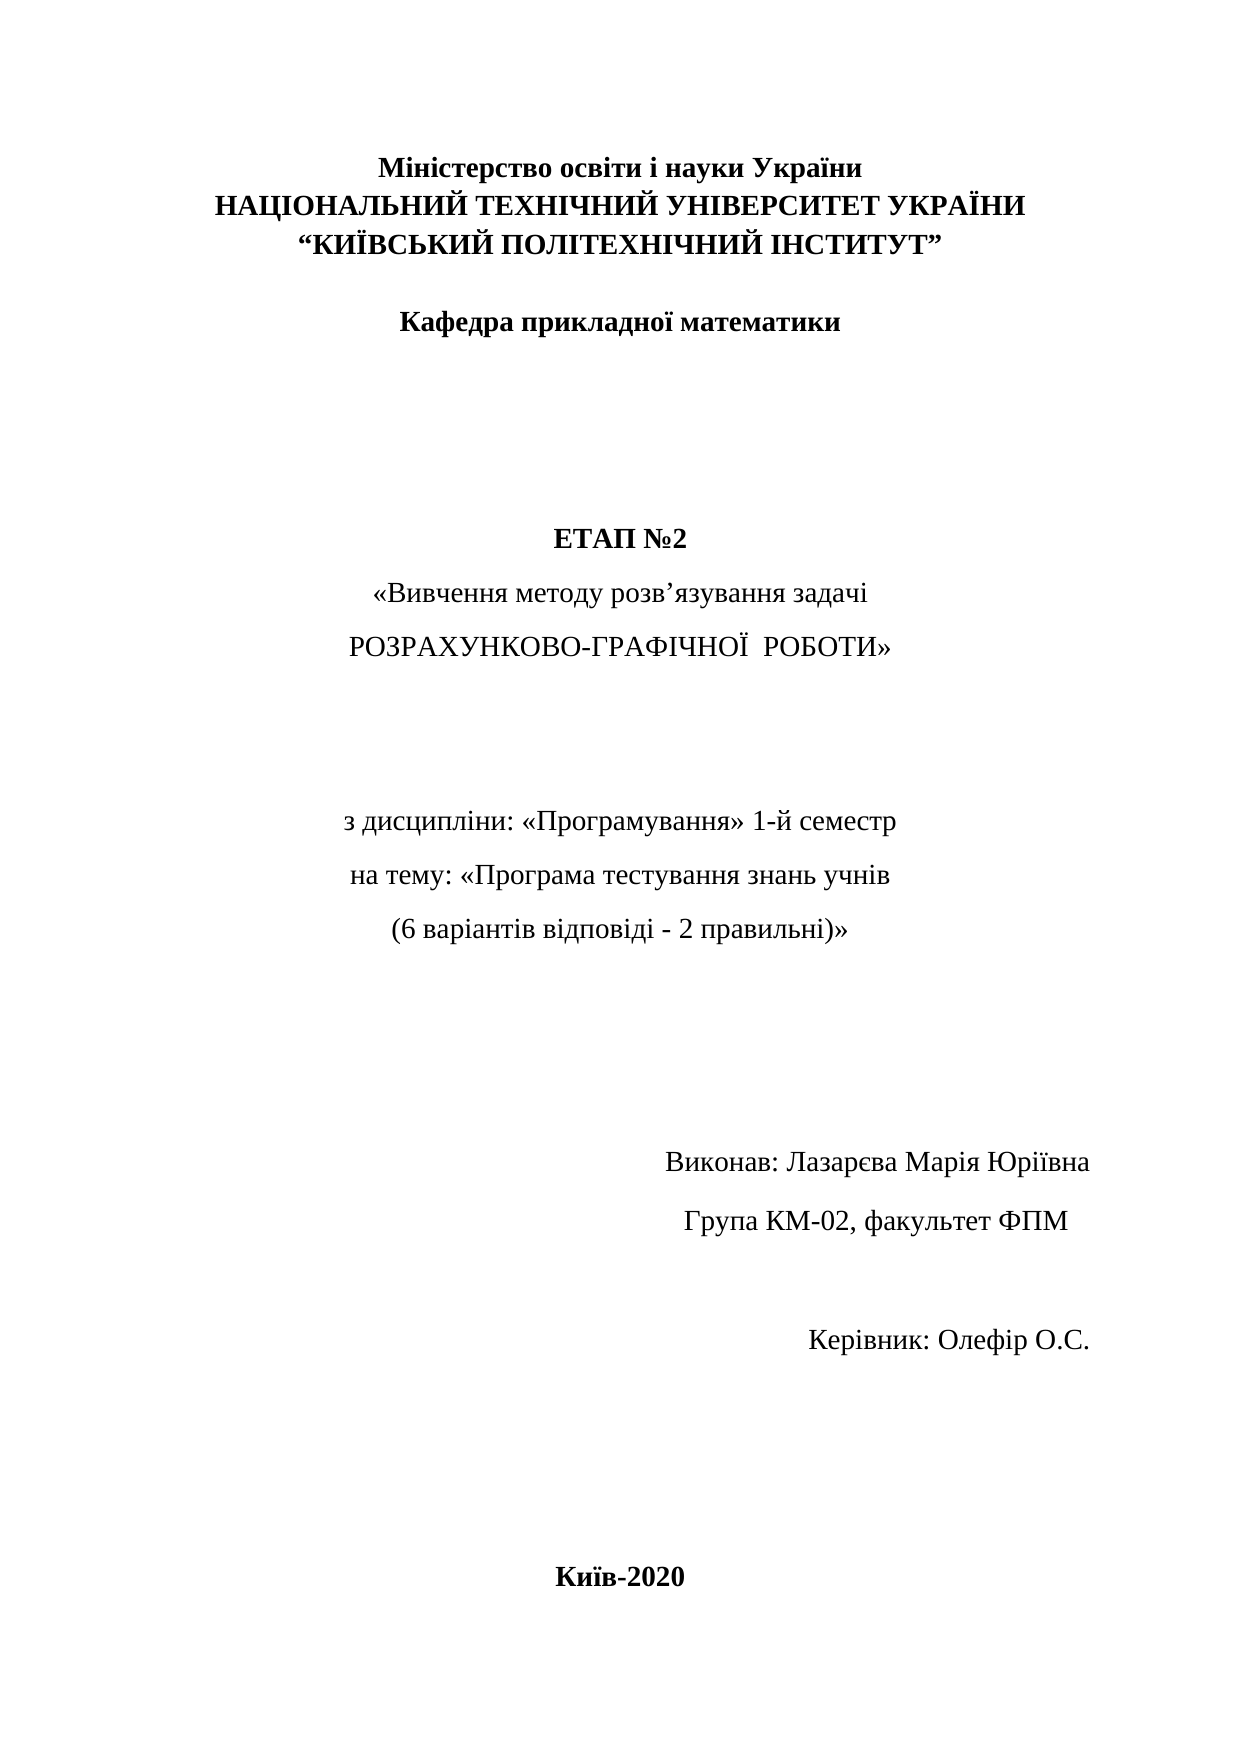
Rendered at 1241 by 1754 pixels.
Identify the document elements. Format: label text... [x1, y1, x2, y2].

text Київ-2020 [150, 1559, 1090, 1593]
text Виконав: Лазарєва Марія Юріївна [150, 1144, 1090, 1177]
text Міністерство освіти і науки України [150, 150, 1090, 183]
text НАЦІОНАЛЬНИЙ ТЕХНІЧНИЙ УНІВЕРСИТЕТ УКРАЇНИ [150, 188, 1090, 222]
text Керівник: Олефір О.С. [150, 1322, 1090, 1356]
text ЕТАП №2 [150, 521, 1090, 554]
text «Вивчення методу розв’язування задачі [150, 575, 1090, 609]
text РОЗРАХУНКОВО-ГРАФІЧНОЇ РОБОТИ» [150, 629, 1090, 663]
text (6 варіантів відповіді - 2 правильні)» [150, 911, 1090, 945]
text на тему: «Програма тестування знань учнів [150, 857, 1090, 891]
text “КИЇВСЬКИЙ ПОЛІТЕХНІЧНИЙ ІНСТИТУТ” [150, 227, 1090, 261]
text Група КМ-02, факультет ФПМ [150, 1203, 1090, 1237]
text Кафедра прикладної математики [150, 304, 1090, 338]
text з дисципліни: «Програмування» 1-й семестр [150, 803, 1090, 836]
